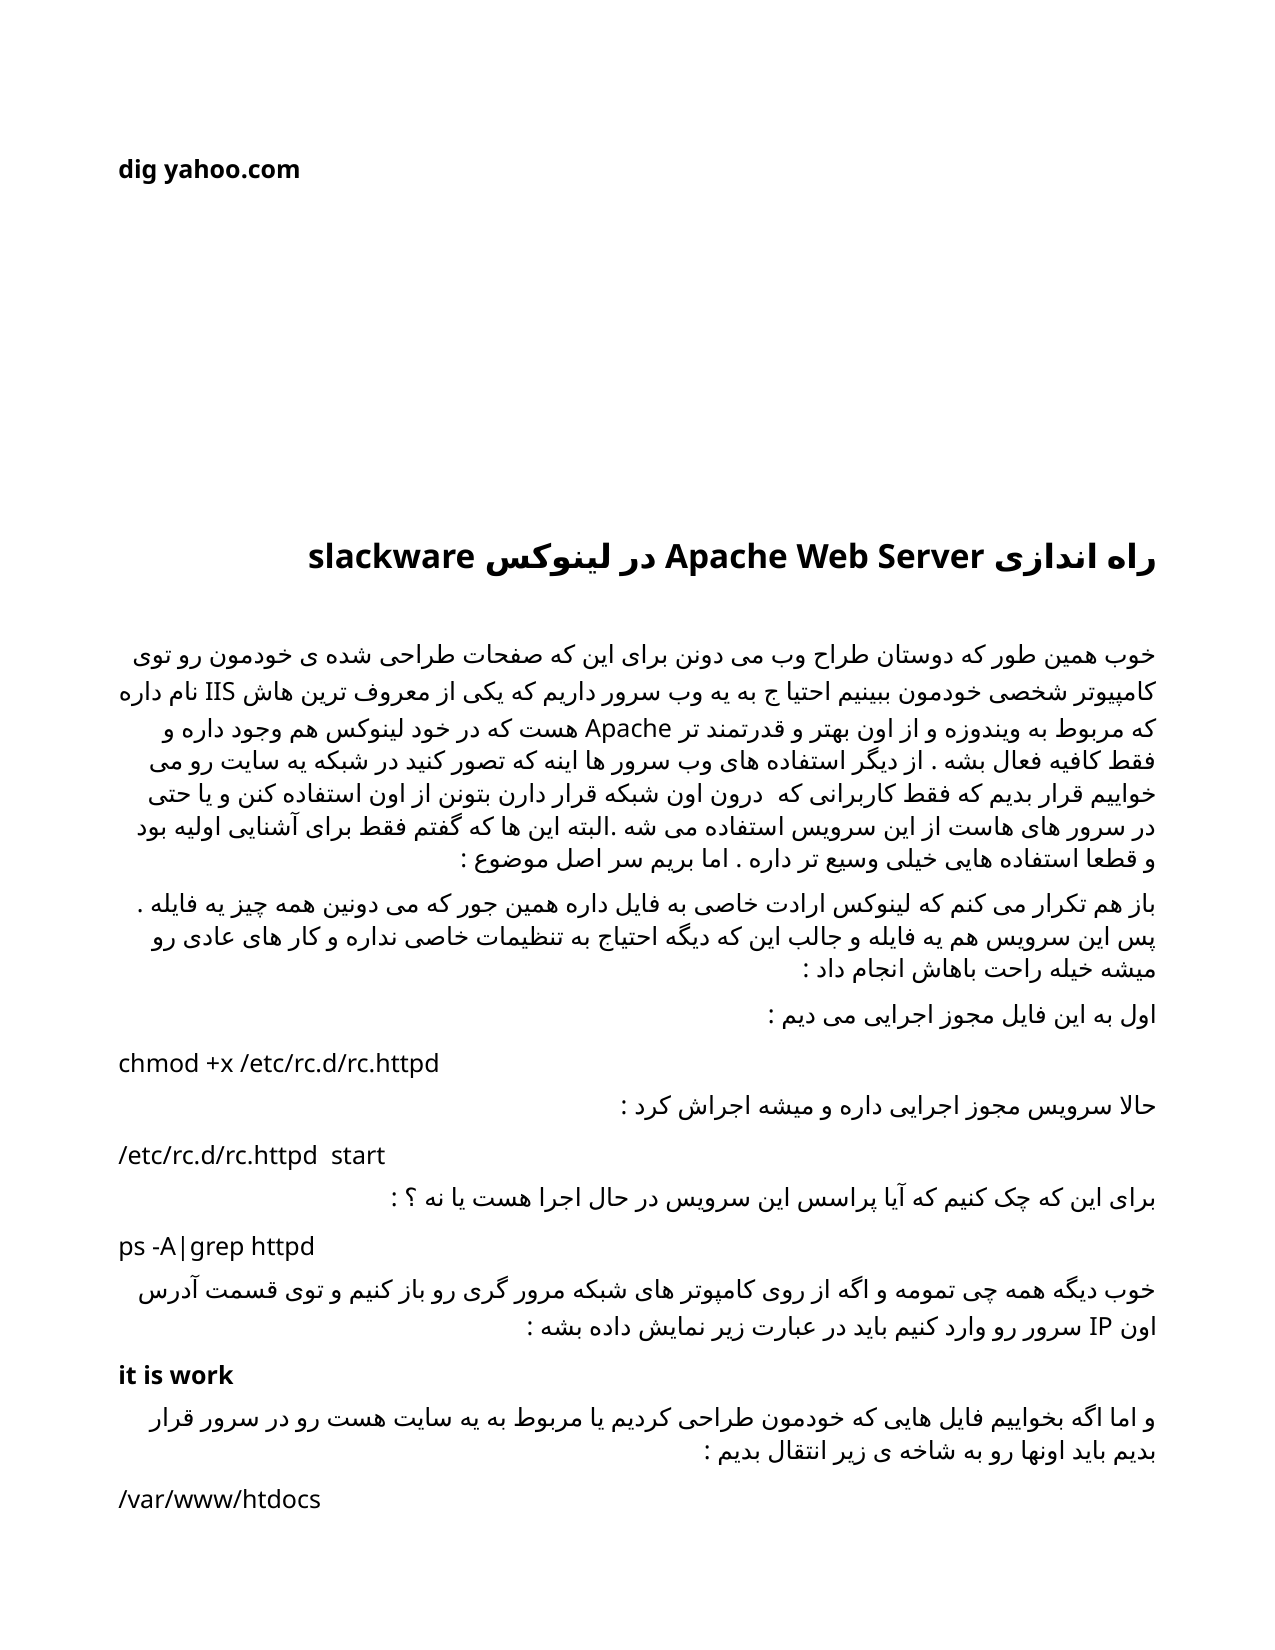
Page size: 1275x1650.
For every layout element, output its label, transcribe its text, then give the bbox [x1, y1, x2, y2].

text باز هم تکرار می کنم که لینوکس ارادت خاصی به فایل داره همین جور که می دونین همه چیز یه فایله . پس این سرویس هم یه فایله و جالب این که دیگه احتیاج به تنظیمات خاصی نداره و کار های عادی رو میشه خیله راحت باهاش انجام داد : [118, 890, 1157, 988]
subtitle راه اندازی Apache Web Server در لینوکس slackware [118, 533, 1157, 582]
text ps -A|grep httpd [118, 1229, 1157, 1263]
text /var/www/htdocs [118, 1482, 1157, 1516]
text chmod +x /etc/rc.d/rc.httpd [118, 1046, 1157, 1080]
text و اما اگه بخواییم فایل هایی که خودمون طراحی کردیم یا مربوط به یه سایت هست رو در سرور قرار بدیم باید اونها رو به شاخه ی زیر انتقال بدیم : [118, 1404, 1157, 1469]
text /etc/rc.d/rc.httpd start [118, 1137, 1157, 1171]
text خوب همین طور که دوستان طراح وب می دونن برای این که صفحات طراحی شده ی خودمون رو توی کامپیوتر شخصی خودمون ببینیم احتیا ج به یه وب سرور داریم که یکی از معروف ترین هاش IIS نام داره که مربوط به ویندوزه و از اون بهتر و قدرتمند تر Apache هست که در خود لینوکس هم وجود داره و فقط کافیه فعال بشه . از دیگر استفاده های وب سرور ها اینه که تصور کنید در شبکه یه سایت رو می خواییم قرار بدیم که فقط کاربرانی که درون اون شبکه قرار دارن بتونن از اون استفاده کنن و یا حتی در سرور های هاست از این سرویس استفاده می شه .البته این ها که گفتم فقط برای آشنایی اولیه بود و قطعا استفاده هایی خیلی وسیع تر داره . اما بریم سر اصل موضوع : [118, 641, 1157, 878]
text برای این که چک کنیم که آیا پراسس این سرویس در حال اجرا هست یا نه ؟ : [118, 1184, 1157, 1217]
text it is work [118, 1358, 1157, 1392]
text dig yahoo.com [118, 152, 1157, 186]
text اول به این فایل مجوز اجرایی می دیم : [118, 1001, 1157, 1033]
text خوب دیگه همه چی تمومه و اگه از روی کامپوتر های شبکه مرور گری رو باز کنیم و توی قسمت آدرس اون IP سرور رو وارد کنیم باید در عبارت زیر نمایش داده بشه : [118, 1276, 1157, 1345]
text حالا سرویس مجوز اجرایی داره و میشه اجراش کرد : [118, 1092, 1157, 1125]
